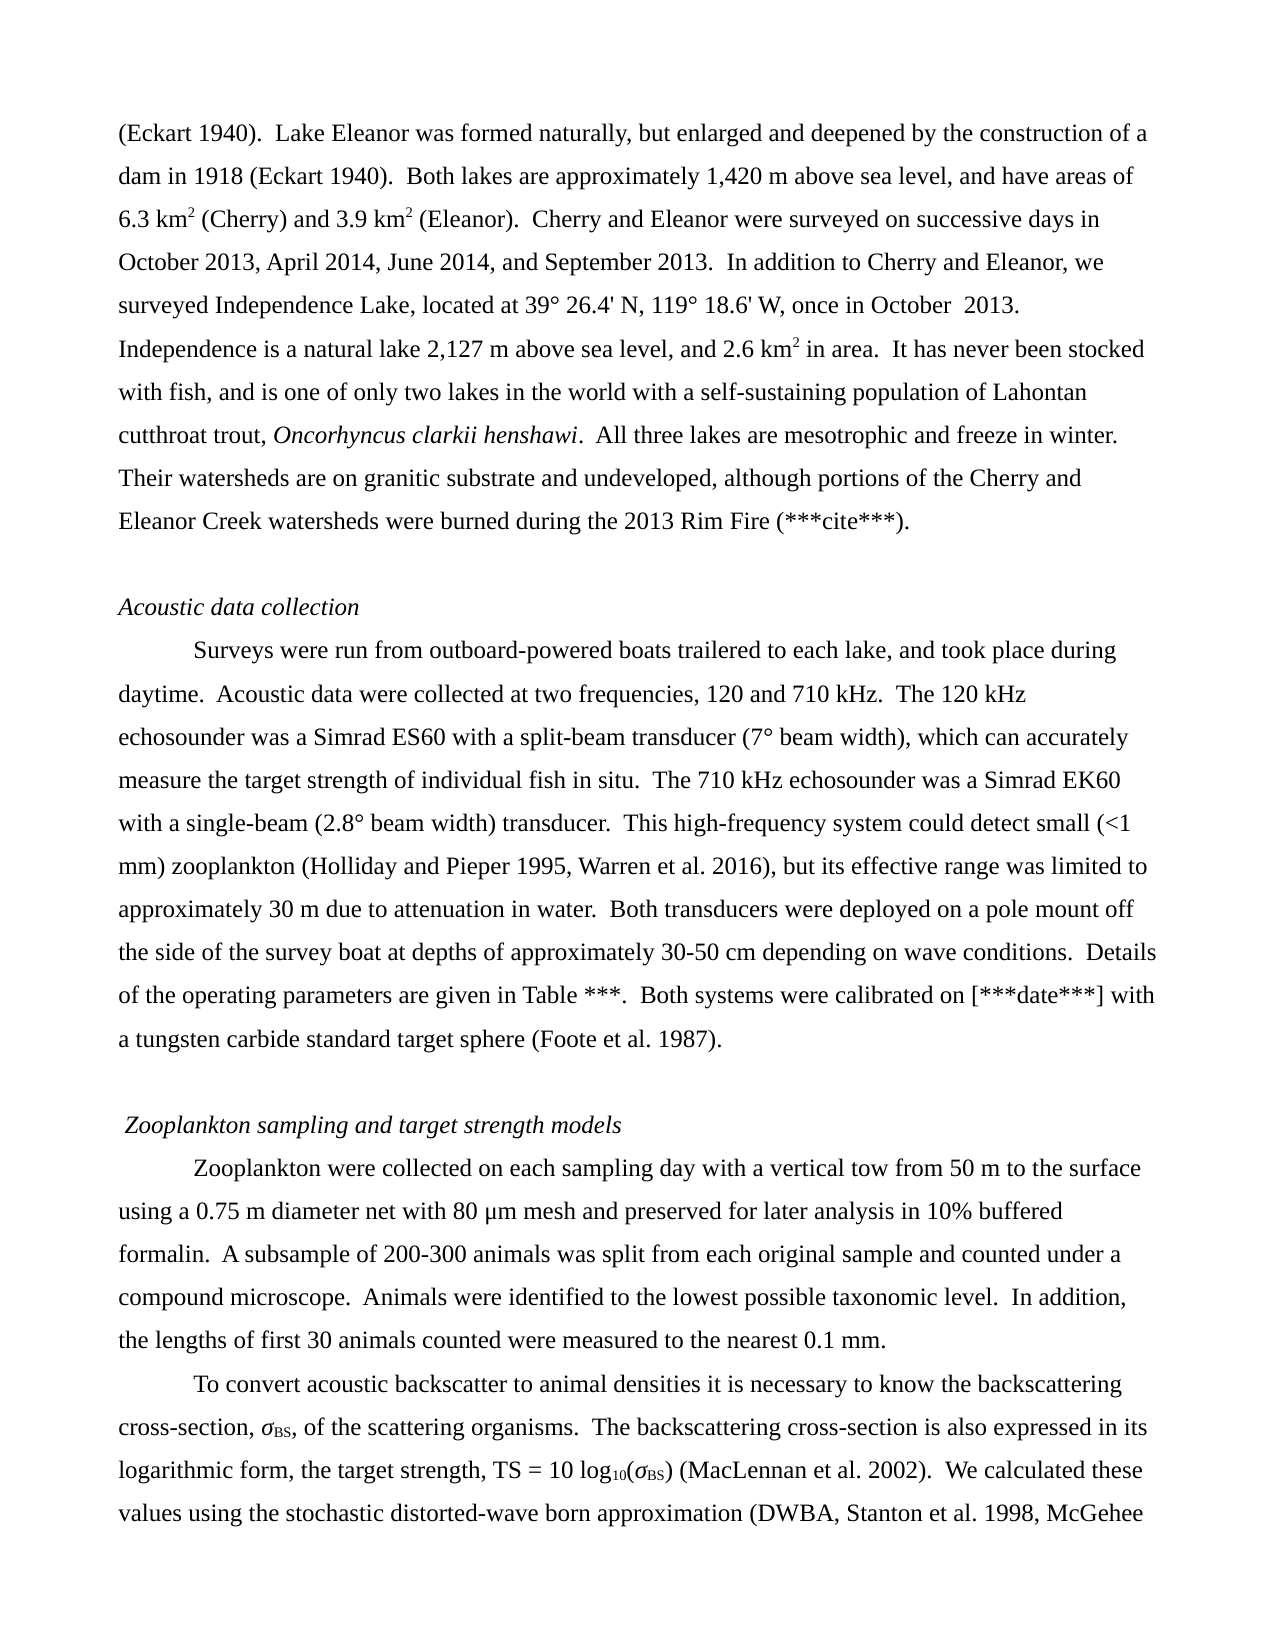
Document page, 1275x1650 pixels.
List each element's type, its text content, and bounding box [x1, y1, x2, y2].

text (Eckart 1940)⁠. Lake Eleanor was formed naturally, but enlarged and deepened by the construction of a dam in 1918 (Eckart 1940)⁠. Both lakes are approximately 1,420 m above sea level, and have areas of 6.3 km2 (Cherry) and 3.9 km2 (Eleanor). Cherry and Eleanor were surveyed on successive days in October 2013, April 2014, June 2014, and September 2013. In addition to Cherry and Eleanor, we surveyed Independence Lake, located at 39° 26.4' N, 119° 18.6' W, once in October 2013. Independence is a natural lake 2,127 m above sea level, and 2.6 km2 in area. It has never been stocked with fish, and is one of only two lakes in the world with a self-sustaining population of Lahontan cutthroat trout, Oncorhyncus clarkii henshawi. All three lakes are mesotrophic and freeze in winter. Their watersheds are on granitic substrate and undeveloped, although portions of the Cherry and Eleanor Creek watersheds were burned during the 2013 Rim Fire (***cite***). [118, 118, 1157, 535]
text Acoustic data collection [118, 592, 1157, 621]
text Surveys were run from outboard-powered boats trailered to each lake, and took place during daytime. Acoustic data were collected at two frequencies, 120 and 710 kHz. The 120 kHz echosounder was a Simrad ES60 with a split-beam transducer (7° beam width), which can accurately measure the target strength of individual fish in situ. The 710 kHz echosounder was a Simrad EK60 with a single-beam (2.8° beam width) transducer. This high-frequency system could detect small (<1 mm) zooplankton (Holliday and Pieper 1995, Warren et al. 2016)⁠, but its effective range was limited to approximately 30 m due to attenuation in water. Both transducers were deployed on a pole mount off the side of the survey boat at depths of approximately 30-50 cm depending on wave conditions. Details of the operating parameters are given in Table ***. Both systems were calibrated on [***date***] with a tungsten carbide standard target sphere (Foote et al. 1987)⁠. [118, 636, 1157, 1052]
text Zooplankton sampling and target strength models [118, 1110, 1157, 1139]
text Zooplankton were collected on each sampling day with a vertical tow from 50 m to the surface using a 0.75 m diameter net with 80 μm mesh and preserved for later analysis in 10% buffered formalin. A subsample of 200-300 animals was split from each original sample and counted under a compound microscope. Animals were identified to the lowest possible taxonomic level. In addition, the lengths of first 30 animals counted were measured to the nearest 0.1 mm. [118, 1153, 1157, 1354]
text To convert acoustic backscatter to animal densities it is necessary to know the backscattering cross-section, σBS, of the scattering organisms. The backscattering cross-section is also expressed in its logarithmic form, the target strength, TS = 10 log10(σBS) (MacLennan et al. 2002)⁠. We calculated these values using the stochastic distorted-wave born approximation (DWBA, Stanton et al. 1998, McGehee [118, 1369, 1157, 1527]
